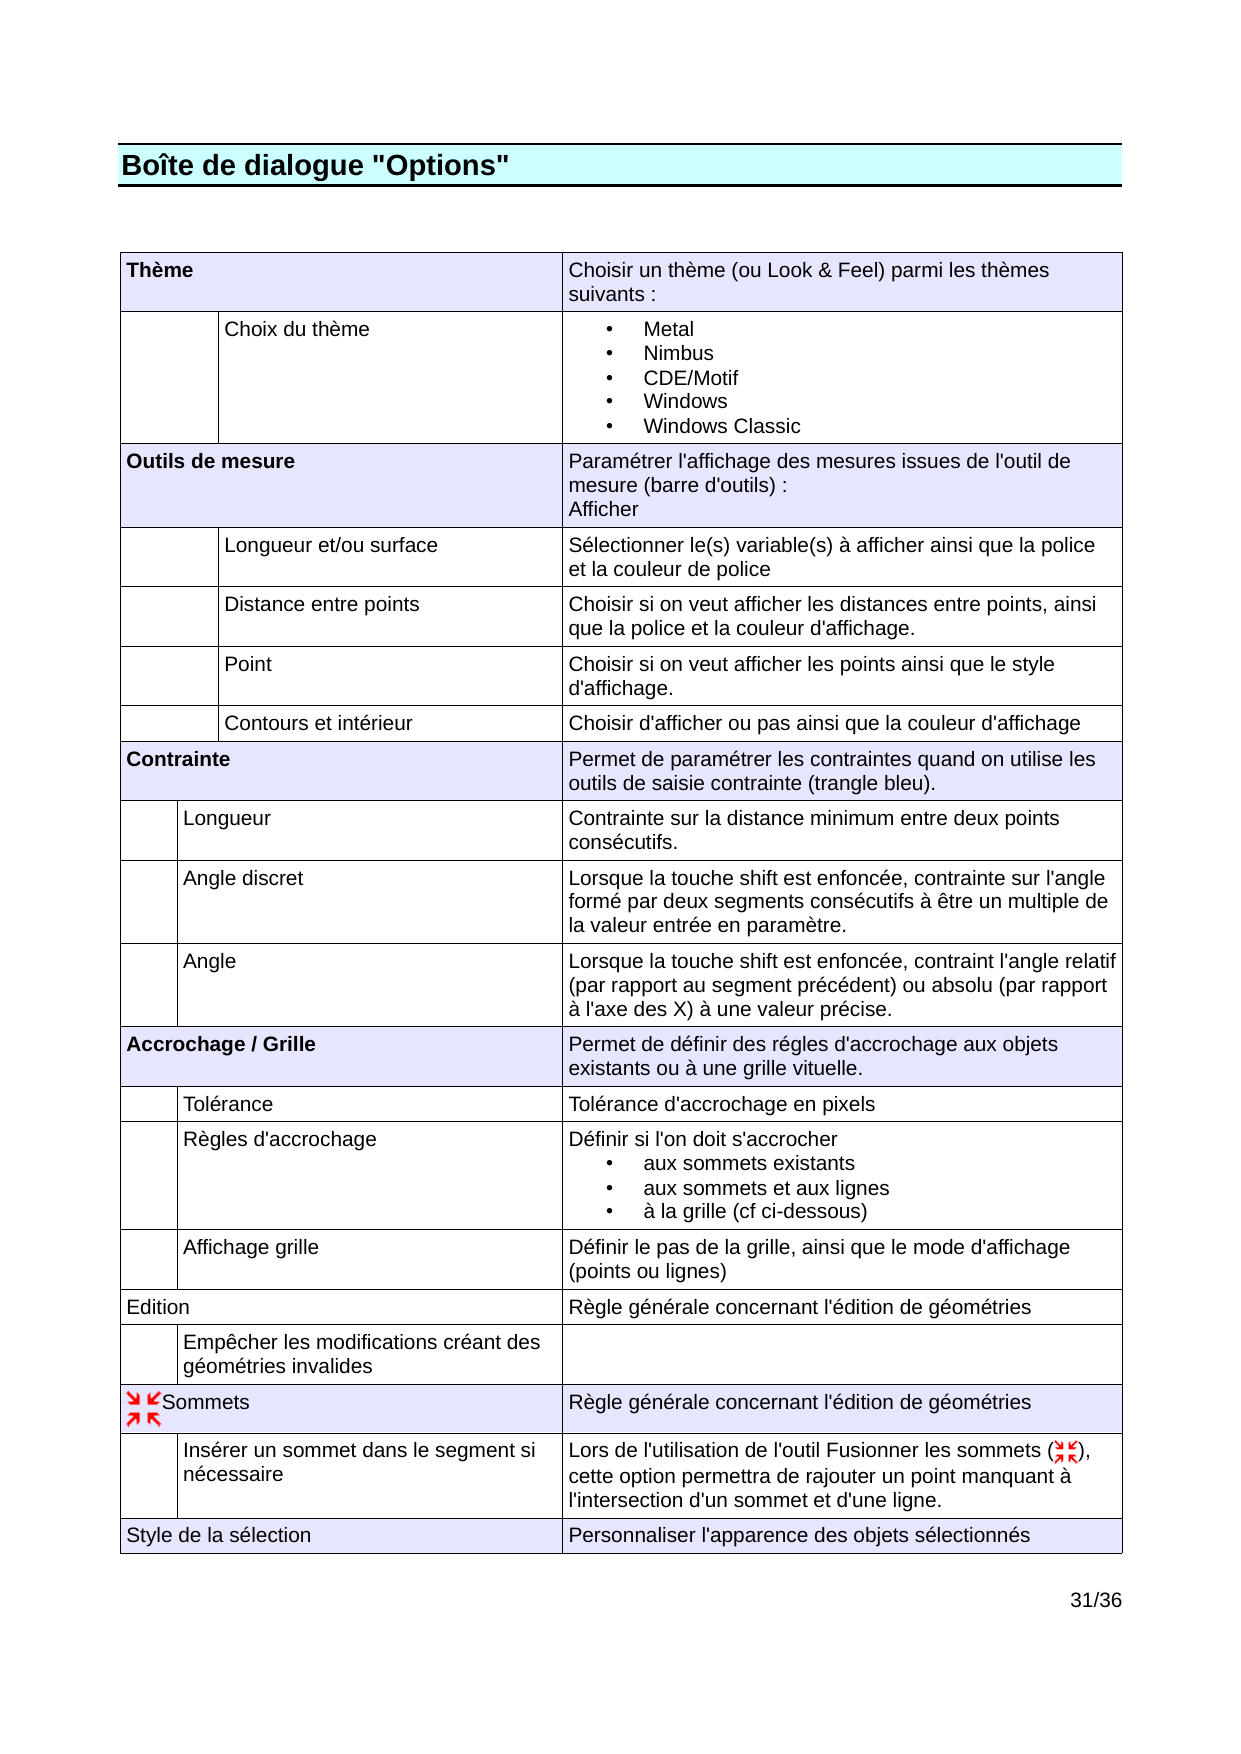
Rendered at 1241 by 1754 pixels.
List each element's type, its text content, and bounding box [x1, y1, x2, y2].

table_cell Lorsque la touche shift est enfoncée, contraint l'angle relatif (par rapport au segment précédent) ou absolu (par rapport à l'axe des X) à une valeur précise. [563, 944, 1122, 1026]
picture [1054, 1440, 1078, 1464]
table_cell Personnaliser l'apparence des objets sélectionnés [563, 1519, 1122, 1553]
table_cell Contrainte sur la distance minimum entre deux points consécutifs. [563, 801, 1122, 859]
table_cell Règle générale concernant l'édition de géométries [563, 1290, 1122, 1324]
table_cell [121, 528, 218, 586]
table_cell Choisir d'afficher ou pas ainsi que la couleur d'affichage [563, 706, 1122, 741]
table_cell Permet de définir des régles d'accrochage aux objets existants ou à une grille vituelle. [563, 1027, 1122, 1086]
table_cell Règles d'accrochage [178, 1122, 562, 1229]
table_cell Sommets [121, 1385, 562, 1432]
table_cell Choisir si on veut afficher les points ainsi que le style d'affichage. [563, 647, 1122, 705]
table_cell [121, 861, 177, 943]
table_cell [121, 647, 218, 705]
table_cell Sélectionner le(s) variable(s) à afficher ainsi que la police et la couleur de police [563, 528, 1122, 586]
table_cell Longueur et/ou surface [219, 528, 562, 586]
table_cell Permet de paramétrer les contraintes quand on utilise les outils de saisie contrainte (trangle bleu). [563, 742, 1122, 800]
table_cell Contours et intérieur [219, 706, 562, 741]
table_header Choisir un thème (ou Look & Feel) parmi les thèmes suivants : [563, 253, 1122, 311]
table_cell Longueur [178, 801, 562, 859]
table_cell Choix du thème [219, 312, 562, 443]
table_cell Choisir si on veut afficher les distances entre points, ainsi que la police et la couleur d'affichage. [563, 587, 1122, 646]
table_cell Insérer un sommet dans le segment si nécessaire [178, 1434, 562, 1517]
subtitle Boîte de dialogue "Options" [118, 145, 1122, 184]
picture [126, 1391, 162, 1427]
table_cell Contrainte [121, 742, 562, 800]
table_cell [121, 1325, 177, 1384]
table_cell Accrochage / Grille [121, 1027, 562, 1086]
table_cell Angle [178, 944, 562, 1026]
table_cell Outils de mesure [121, 444, 562, 527]
table_cell Distance entre points [219, 587, 562, 646]
table_cell Point [219, 647, 562, 705]
table_cell Lorsque la touche shift est enfoncée, contrainte sur l'angle formé par deux segments consécutifs à être un multiple de la valeur entrée en paramètre. [563, 861, 1122, 943]
table_cell Lors de l'utilisation de l'outil Fusionner les sommets (), cette option permettra de rajouter un point manquant à l'intersection d'un sommet et d'une ligne. [563, 1434, 1122, 1517]
table_cell Angle discret [178, 861, 562, 943]
table_cell Paramétrer l'affichage des mesures issues de l'outil de mesure (barre d'outils) : Afficher [563, 444, 1122, 527]
table_header Thème [121, 253, 562, 311]
table_cell Définir si l'on doit s'accrocher aux sommets existants aux sommets et aux lignes à la grille (cf ci-dessous) [563, 1122, 1122, 1229]
table_cell [563, 1325, 1122, 1384]
table_cell Empêcher les modifications créant des géométries invalides [178, 1325, 562, 1384]
table_cell Règle générale concernant l'édition de géométries [563, 1385, 1122, 1432]
table_cell Metal Nimbus CDE/Motif Windows Windows Classic [563, 312, 1122, 443]
table_cell Style de la sélection [121, 1519, 562, 1553]
table_cell Edition [121, 1290, 562, 1324]
table_cell [121, 1230, 177, 1289]
table_cell [121, 1122, 177, 1229]
table_cell [121, 312, 218, 443]
table_cell Définir le pas de la grille, ainsi que le mode d'affichage (points ou lignes) [563, 1230, 1122, 1289]
table_cell [121, 944, 177, 1026]
table_cell [121, 1434, 177, 1517]
table_cell [121, 587, 218, 646]
table_cell Tolérance [178, 1087, 562, 1121]
table_cell [121, 706, 218, 741]
table_cell Tolérance d'accrochage en pixels [563, 1087, 1122, 1121]
table_cell [121, 801, 177, 859]
table_cell [121, 1087, 177, 1121]
table_cell Affichage grille [178, 1230, 562, 1289]
